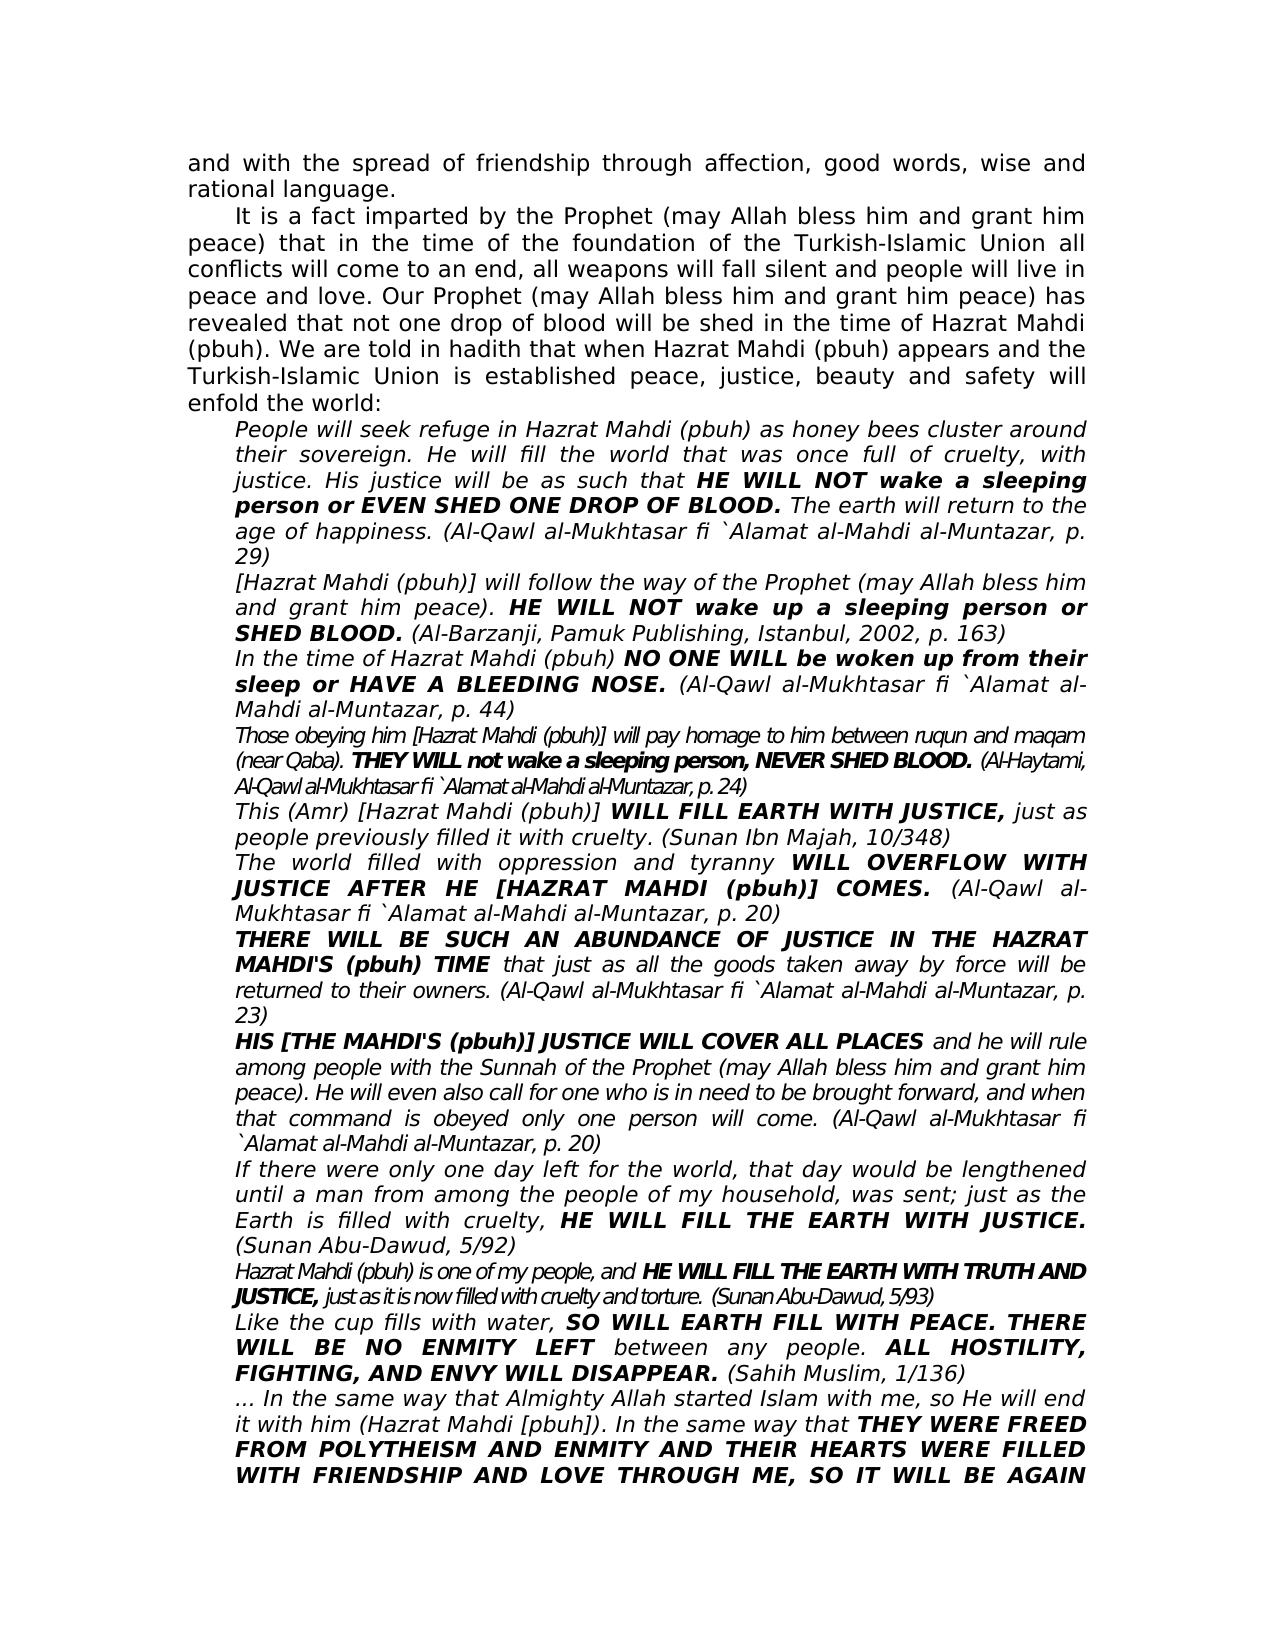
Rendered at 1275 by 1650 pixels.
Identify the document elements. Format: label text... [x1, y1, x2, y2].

text In the time of Hazrat Mahdi (pbuh) NO ONE WILL be woken up from their sleep or HAVE A BLEEDING NOSE. (Al-Qawl al-Mukhtasar fi `Alamat al-Mahdi al-Muntazar, p. 44) [235, 646, 1087, 723]
text and with the spread of friendship through affection, good words, wise and rational language. [187, 150, 1087, 203]
text It is a fact imparted by the Prophet (may Allah bless him and grant him peace) that in the time of the foundation of the Turkish-Islamic Union all conflicts will come to an end, all weapons will fall silent and people will live in peace and love. Our Prophet (may Allah bless him and grant him peace) has revealed that not one drop of blood will be shed in the time of Hazrat Mahdi (pbuh). We are told in hadith that when Hazrat Mahdi (pbuh) appears and the Turkish-Islamic Union is established peace, justice, beauty and safety will enfold the world: [187, 203, 1087, 417]
text [Hazrat Mahdi (pbuh)] will follow the way of the Prophet (may Allah bless him and grant him peace). HE WILL NOT wake up a sleeping person or SHED BLOOD. (Al-Barzanji, Pamuk Publishing, Istanbul, 2002, p. 163) [235, 570, 1087, 646]
text This (Amr) [Hazrat Mahdi (pbuh)] WILL FILL EARTH WITH JUSTICE, just as people previously filled it with cruelty. (Sunan Ibn Majah, 10/348) [235, 799, 1087, 851]
text HIS [THE MAHDI'S (pbuh)] JUSTICE WILL COVER ALL PLACES and he will rule among people with the Sunnah of the Prophet (may Allah bless him and grant him peace). He will even also call for one who is in need to be brought forward, and when that command is obeyed only one person will come. (Al-Qawl al-Mukhtasar fi `Alamat al-Mahdi al-Muntazar, p. 20) [235, 1029, 1087, 1157]
text THERE WILL BE SUCH AN ABUNDANCE OF JUSTICE IN THE HAZRAT MAHDI'S (pbuh) TIME that just as all the goods taken away by force will be returned to their owners. (Al-Qawl al-Mukhtasar fi `Alamat al-Mahdi al-Muntazar, p. 23) [235, 927, 1087, 1029]
text If there were only one day left for the world, that day would be lengthened until a man from among the people of my household, was sent; just as the Earth is filled with cruelty, HE WILL FILL THE EARTH WITH JUSTICE. (Sunan Abu-Dawud, 5/92) [235, 1157, 1087, 1259]
text Hazrat Mahdi (pbuh) is one of my people, and HE WILL FILL THE EARTH WITH TRUTH AND JUSTICE, just as it is now filled with cruelty and torture. (Sunan Abu-Dawud, 5/93) [235, 1259, 1087, 1310]
text ... In the same way that Almighty Allah started Islam with me, so He will end it with him (Hazrat Mahdi [pbuh]). In the same way that THEY WERE FREED FROM POLYTHEISM AND ENMITY AND THEIR HEARTS WERE FILLED WITH FRIENDSHIP AND LOVE THROUGH ME, SO IT WILL BE AGAIN [235, 1386, 1087, 1488]
text Those obeying him [Hazrat Mahdi (pbuh)] will pay homage to him between ruqun and maqam (near Qaba). THEY WILL not wake a sleeping person, NEVER SHED BLOOD. (Al-Haytami, Al-Qawl al-Mukhtasar fi `Alamat al-Mahdi al-Muntazar, p. 24) [235, 723, 1087, 799]
text People will seek refuge in Hazrat Mahdi (pbuh) as honey bees cluster around their sovereign. He will fill the world that was once full of cruelty, with justice. His justice will be as such that HE WILL NOT wake a sleeping person or EVEN SHED ONE DROP OF BLOOD. The earth will return to the age of happiness. (Al-Qawl al-Mukhtasar fi `Alamat al-Mahdi al-Muntazar, p. 29) [235, 417, 1087, 570]
text Like the cup fills with water, SO WILL EARTH FILL WITH PEACE. THERE WILL BE NO ENMITY LEFT between any people. ALL HOSTILITY, FIGHTING, AND ENVY WILL DISAPPEAR. (Sahih Muslim, 1/136) [235, 1310, 1087, 1386]
text The world filled with oppression and tyranny WILL OVERFLOW WITH JUSTICE AFTER HE [HAZRAT MAHDI (pbuh)] COMES. (Al-Qawl al-Mukhtasar fi `Alamat al-Mahdi al-Muntazar, p. 20) [235, 851, 1087, 927]
